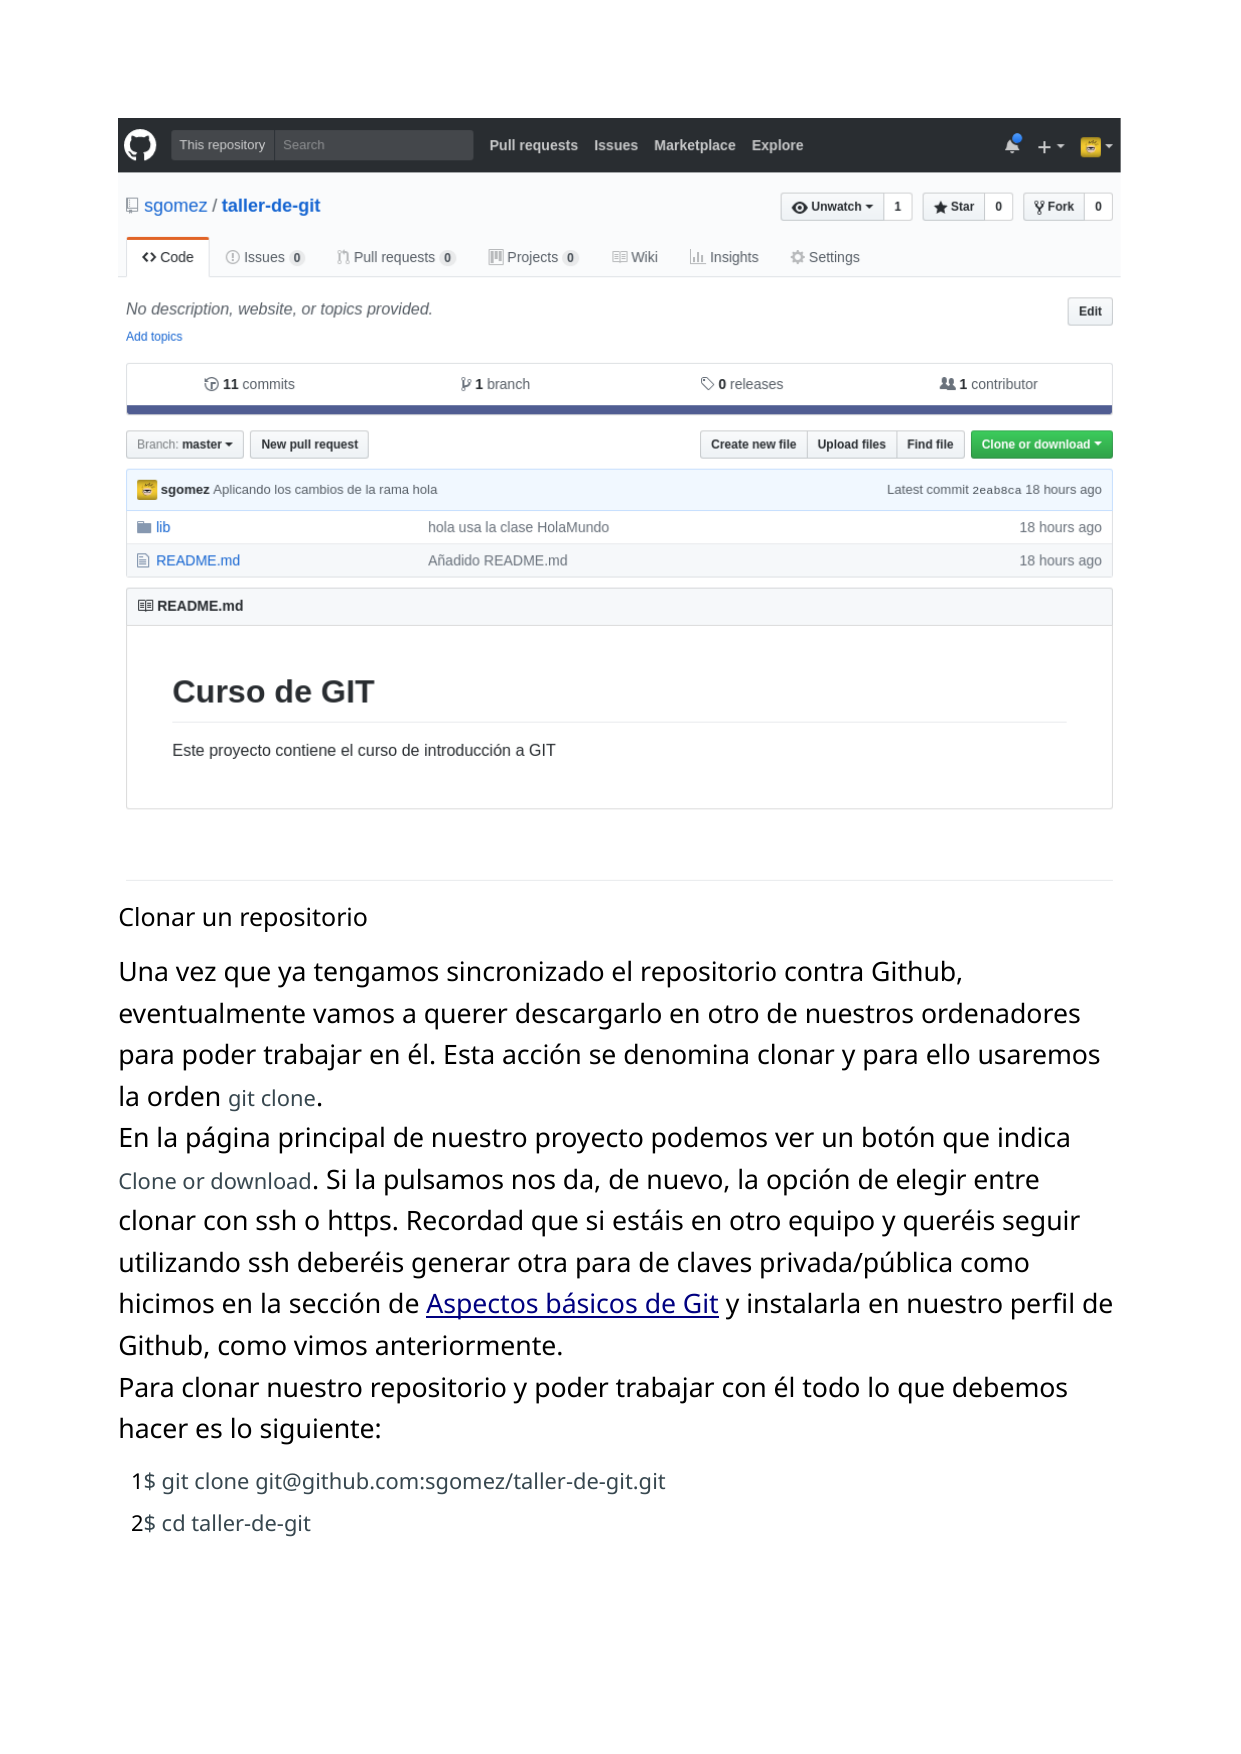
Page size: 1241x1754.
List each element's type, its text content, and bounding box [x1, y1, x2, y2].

text Para clonar nuestro repositorio y poder trabajar con él todo lo que debemos hacer es lo siguiente: [118, 1369, 1122, 1446]
text Clonar un repositorio [118, 118, 1122, 933]
text En la página principal de nuestro proyecto podemos ver un botón que indica Clone or download. Si la pulsamos nos da, de nuevo, la opción de elegir entre clonar con ssh o https. Recordad que si estáis en otro equipo y queréis seguir utilizando ssh deberéis generar otra para de claves privada/pública como hicimos en la sección de Aspectos básicos de Git y instalarla en nuestro perfil de Github, como vimos anteriormente. [118, 1119, 1122, 1363]
table_header $ git clone git@github.com:sgomez/taller-de-git.git $ cd taller-de-git [143, 1466, 823, 1538]
text Una vez que ya tengamos sincronizado el repositorio contra Github, eventualmente vamos a querer descargarlo en otro de nuestros ordenadores para poder trabajar en él. Esta acción se denomina clonar y para ello usaremos la orden git clone. [118, 953, 1122, 1114]
table_header 1 2 [118, 1466, 143, 1538]
picture [118, 118, 1121, 895]
